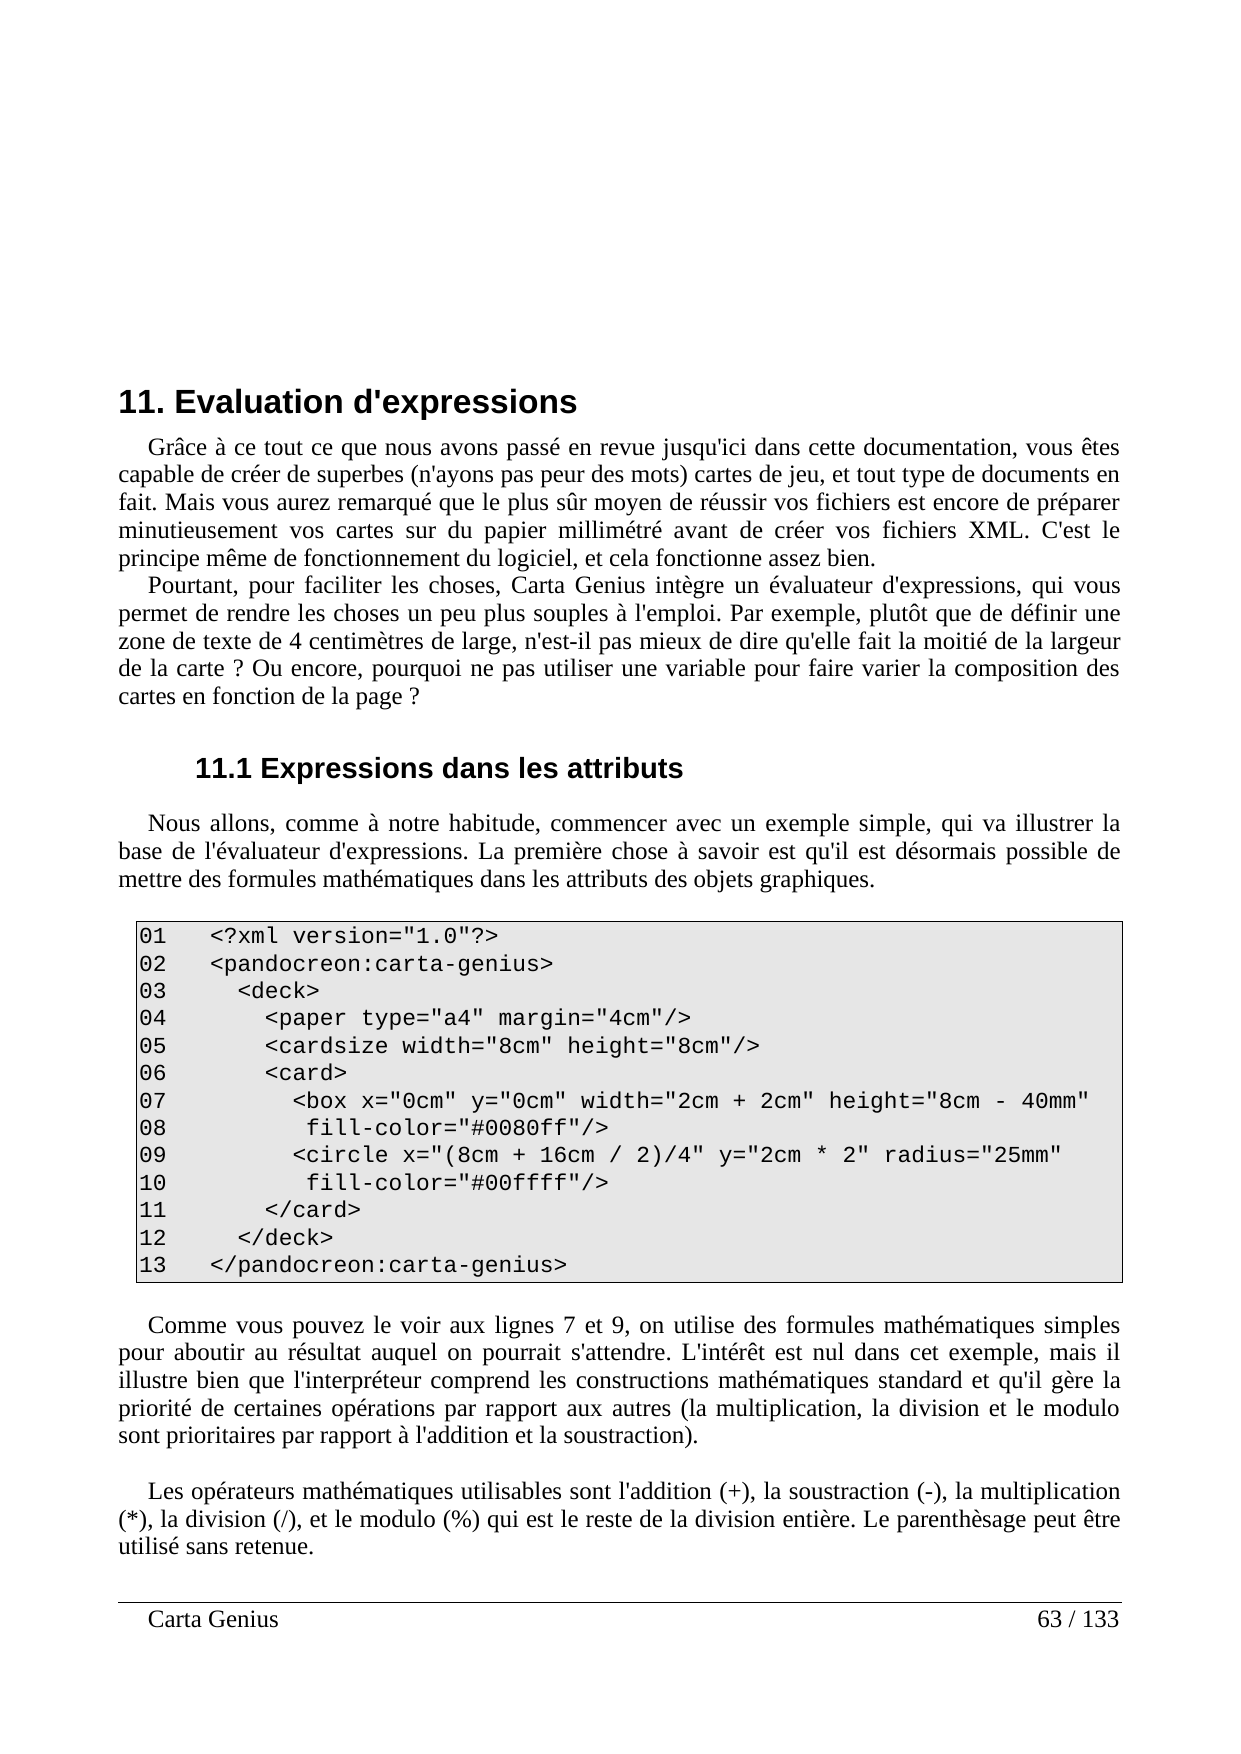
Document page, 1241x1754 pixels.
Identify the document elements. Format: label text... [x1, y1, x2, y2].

text Nous allons, comme à notre habitude, commencer avec un exemple simple, qui va illustrer la base de l'évaluateur d'expressions. La première chose à savoir est qu'il est désormais possible de mettre des formules mathématiques dans les attributs des objets graphiques. [118, 809, 1122, 892]
text Les opérateurs mathématiques utilisables sont l'addition (+), la soustraction (-), la multiplication (*), la division (/), et le modulo (%) qui est le reste de la division entière. Le parenthèsage peut être utilisé sans retenue. [118, 1477, 1122, 1560]
text 02 <pandocreon:carta-genius> [137, 949, 1122, 976]
text 05 <cardsize width="8cm" height="8cm"/> [137, 1031, 1122, 1058]
text 12 </deck> [137, 1223, 1122, 1250]
text 11 </card> [137, 1195, 1122, 1223]
text Comme vous pouvez le voir aux lignes 7 et 9, on utilise des formules mathématiques simples pour aboutir au résultat auquel on pourrait s'attendre. L'intérêt est nul dans cet exemple, mais il illustre bien que l'interpréteur comprend les constructions mathématiques standard et qu'il gère la priorité de certaines opérations par rapport aux autres (la multiplication, la division et le modulo sont prioritaires par rapport à l'addition et la soustraction). [118, 1311, 1122, 1449]
text Pourtant, pour faciliter les choses, Carta Genius intègre un évaluateur d'expressions, qui vous permet de rendre les choses un peu plus souples à l'emploi. Par exemple, plutôt que de définir une zone de texte de 4 centimètres de large, n'est-il pas mieux de dire qu'elle fait la moitié de la largeur de la carte ? Ou encore, pourquoi ne pas utiliser une variable pour faire varier la composition des cartes en fonction de la page ? [118, 571, 1122, 710]
text 13 </pandocreon:carta-genius> [137, 1250, 1122, 1282]
text 08 fill-color="#0080ff"/> [137, 1113, 1122, 1141]
text 01 <?xml version="1.0"?> [137, 922, 1122, 949]
text 04 <paper type="a4" margin="4cm"/> [137, 1003, 1122, 1031]
text 07 <box x="0cm" y="0cm" width="2cm + 2cm" height="8cm - 40mm" [137, 1086, 1122, 1113]
text 09 <circle x="(8cm + 16cm / 2)/4" y="2cm * 2" radius="25mm" [137, 1141, 1122, 1168]
subtitle Expressions dans les attributs [195, 752, 1122, 785]
text 06 <card> [137, 1058, 1122, 1086]
text 03 <deck> [137, 976, 1122, 1003]
subtitle Evaluation d'expressions [118, 383, 1122, 421]
text 10 fill-color="#00ffff"/> [137, 1168, 1122, 1195]
text Grâce à ce tout ce que nous avons passé en revue jusqu'ici dans cette documentation, vous êtes capable de créer de superbes (n'ayons pas peur des mots) cartes de jeu, et tout type de documents en fait. Mais vous aurez remarqué que le plus sûr moyen de réussir vos fichiers est encore de préparer minutieusement vos cartes sur du papier millimétré avant de créer vos fichiers XML. C'est le principe même de fonctionnement du logiciel, et cela fonctionne assez bien. [118, 433, 1122, 571]
